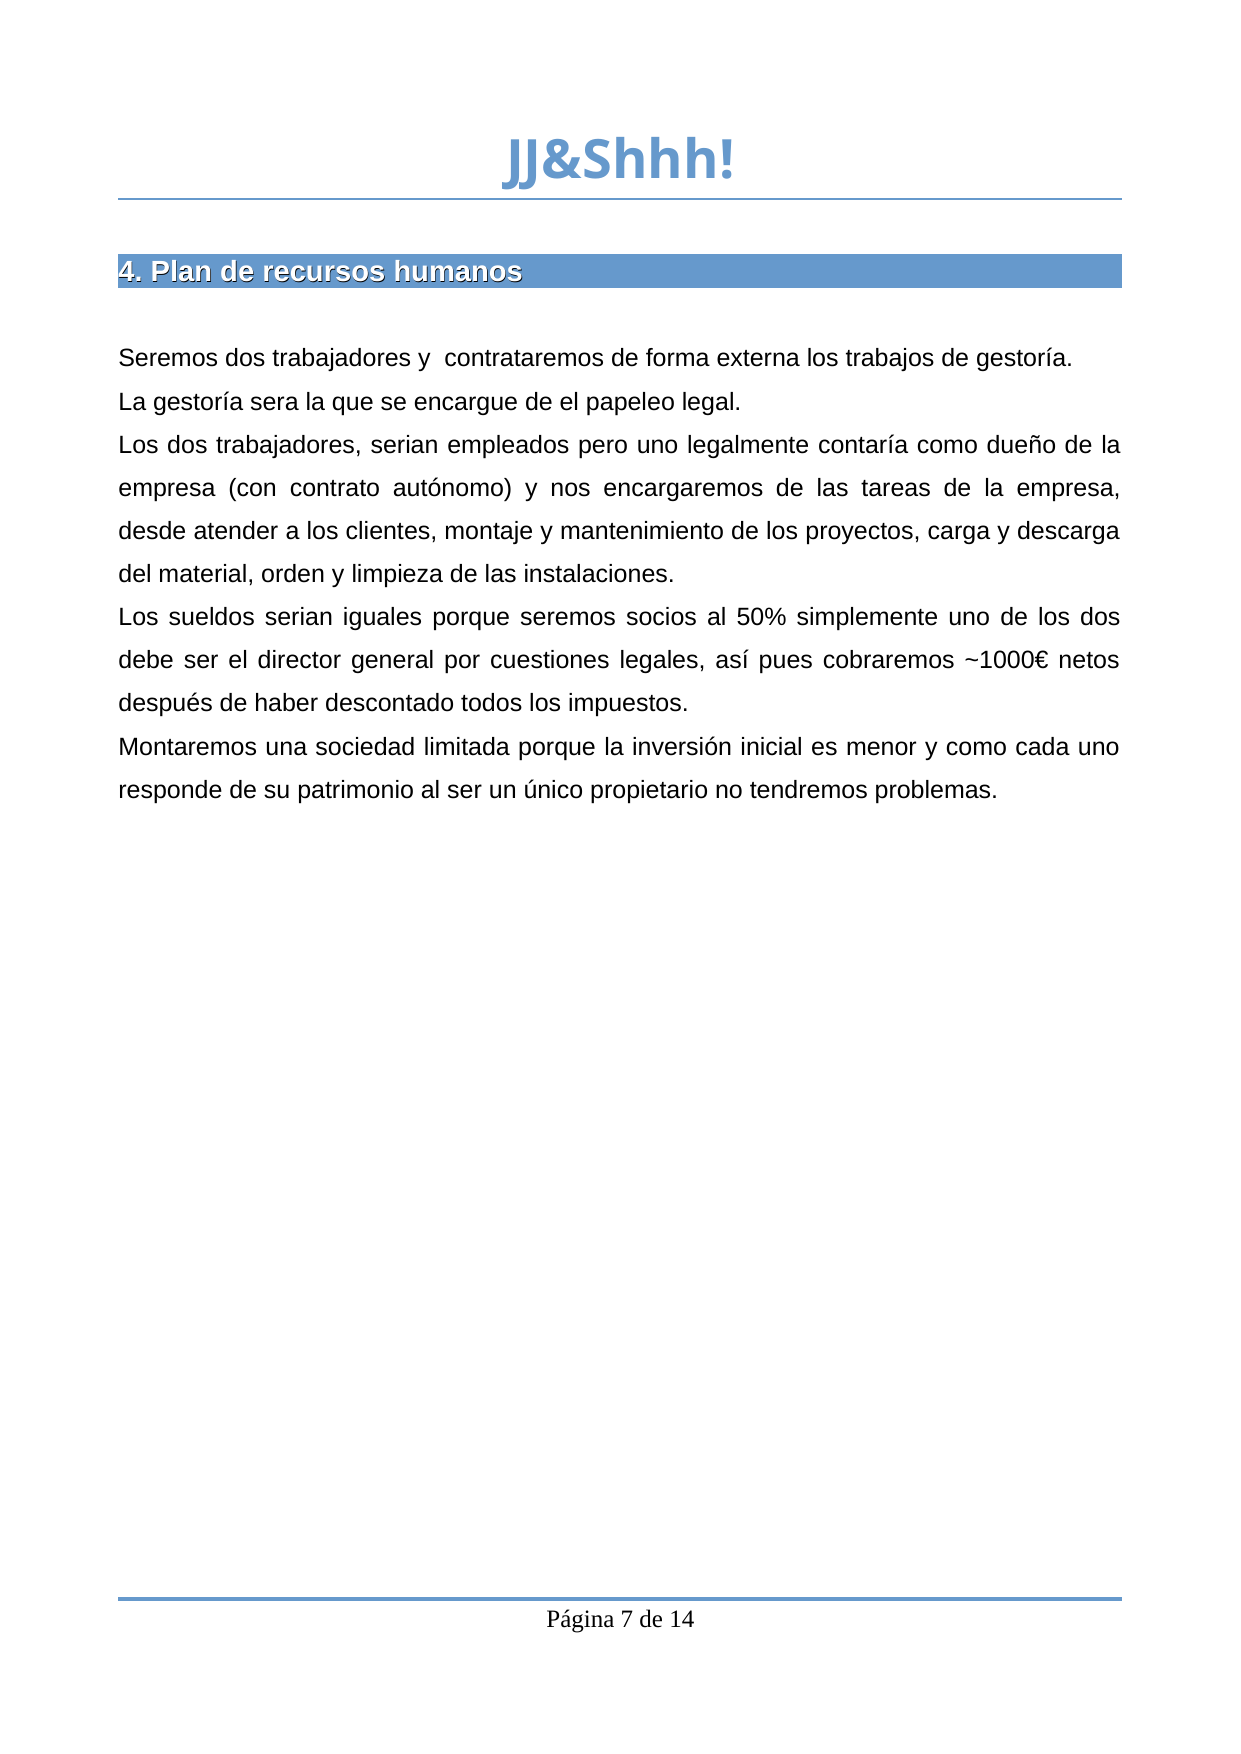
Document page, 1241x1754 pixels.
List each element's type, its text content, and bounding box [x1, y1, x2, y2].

subtitle 4. Plan de recursos humanos [118, 254, 1122, 288]
text Los dos trabajadores, serian empleados pero uno legalmente contaría como dueño de la empresa (con contrato autónomo) y nos encargaremos de las tareas de la empresa, desde atender a los clientes, montaje y mantenimiento de los proyectos, carga y descarga del material, orden y limpieza de las instalaciones. [118, 430, 1122, 588]
text Seremos dos trabajadores y contrataremos de forma externa los trabajos de gestoría. [118, 343, 1122, 372]
text Montaremos una sociedad limitada porque la inversión inicial es menor y como cada uno responde de su patrimonio al ser un único propietario no tendremos problemas. [118, 732, 1122, 803]
text Los sueldos serian iguales porque seremos socios al 50% simplemente uno de los dos debe ser el director general por cuestiones legales, así pues cobraremos ~1000€ netos después de haber descontado todos los impuestos. [118, 602, 1122, 717]
text La gestoría sera la que se encargue de el papeleo legal. [118, 387, 1122, 415]
